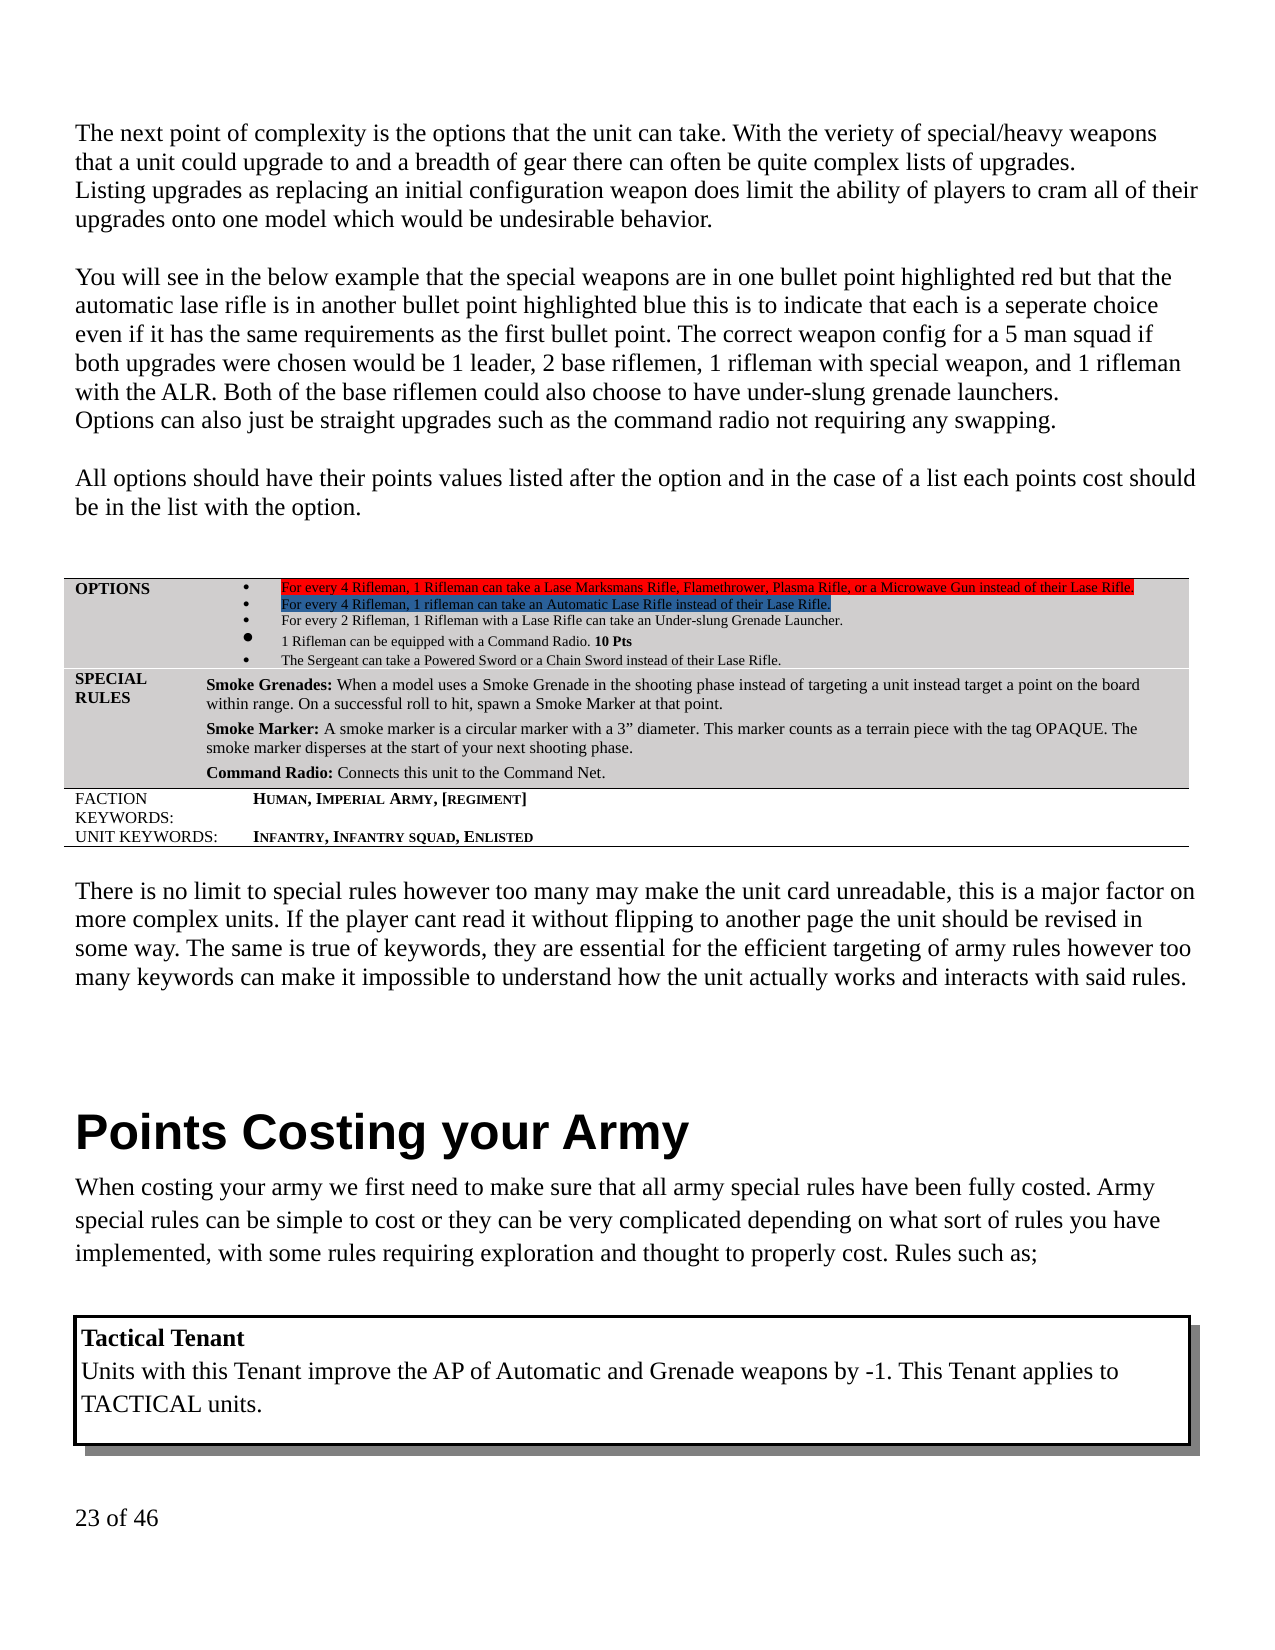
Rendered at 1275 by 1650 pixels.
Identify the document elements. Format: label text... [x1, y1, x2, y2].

table_cell Special Rules [64, 669, 195, 788]
text There is no limit to special rules however too many may make the unit card unreadable, this is a major factor on more complex units. If the player cant read it without flipping to another page the unit should be revised in some way. The same is true of keywords, they are essential for the efficient targeting of army rules however too many keywords can make it impossible to understand how the unit actually works and interacts with said rules. [75, 876, 1200, 991]
text All options should have their points values listed after the option and in the case of a list each points cost should be in the list with the option. [75, 463, 1200, 521]
table_cell Human, Imperial Army, [regiment] [242, 789, 1189, 827]
table_cell FACTION KEYWORDS: [64, 789, 242, 827]
table_header For every 4 Rifleman, 1 Rifleman can take a Lase Marksmans Rifle, Flamethrower, Plasma Rifle, or a Microwave Gun instead of their Lase Rifle. For every 4 Rifleman, 1 rifleman can take an Automatic Lase Rifle instead of their Lase Rifle. For every 2 Rifleman, 1 Rifleman with a Lase Rifle can take an Under-slung Grenade Launcher. 1 Rifleman can be equipped with a Command Radio. 10 Pts The Sergeant can take a Powered Sword or a Chain Sword instead of their Lase Rifle. [195, 579, 1189, 668]
table_cell Infantry, Infantry squad, Enlisted [242, 827, 1189, 846]
table_cell Unit KEYWORDs: [64, 827, 242, 846]
table_header OPTIONS [64, 579, 195, 668]
text Options can also just be straight upgrades such as the command radio not requiring any swapping. [75, 406, 1200, 434]
text The next point of complexity is the options that the unit can take. With the veriety of special/heavy weapons that a unit could upgrade to and a breadth of gear there can often be quite complex lists of upgrades. [75, 118, 1200, 176]
subtitle Points Costing your Army [75, 1102, 1200, 1159]
table_header Tactical Tenant Units with this Tenant improve the AP of Automatic and Grenade weapons by -1. This Tenant applies to TACTICAL units. [77, 1318, 1188, 1443]
table_cell Smoke Grenades: When a model uses a Smoke Grenade in the shooting phase instead of targeting a unit instead target a point on the board within range. On a successful roll to hit, spawn a Smoke Marker at that point. Smoke Marker: A smoke marker is a circular marker with a 3” diameter. This marker counts as a terrain piece with the tag OPAQUE. The smoke marker disperses at the start of your next shooting phase. Command Radio: Connects this unit to the Command Net. [195, 669, 1189, 788]
text You will see in the below example that the special weapons are in one bullet point highlighted red but that the automatic lase rifle is in another bullet point highlighted blue this is to indicate that each is a seperate choice even if it has the same requirements as the first bullet point. The correct weapon config for a 5 man squad if both upgrades were chosen would be 1 leader, 2 base riflemen, 1 rifleman with special weapon, and 1 rifleman with the ALR. Both of the base riflemen could also choose to have under-slung grenade launchers. [75, 262, 1200, 406]
text Listing upgrades as replacing an initial configuration weapon does limit the ability of players to cram all of their upgrades onto one model which would be undesirable behavior. [75, 176, 1200, 233]
text When costing your army we first need to make sure that all army special rules have been fully costed. Army special rules can be simple to cost or they can be very complicated depending on what sort of rules you have implemented, with some rules requiring exploration and thought to properly cost. Rules such as; [75, 1172, 1200, 1267]
